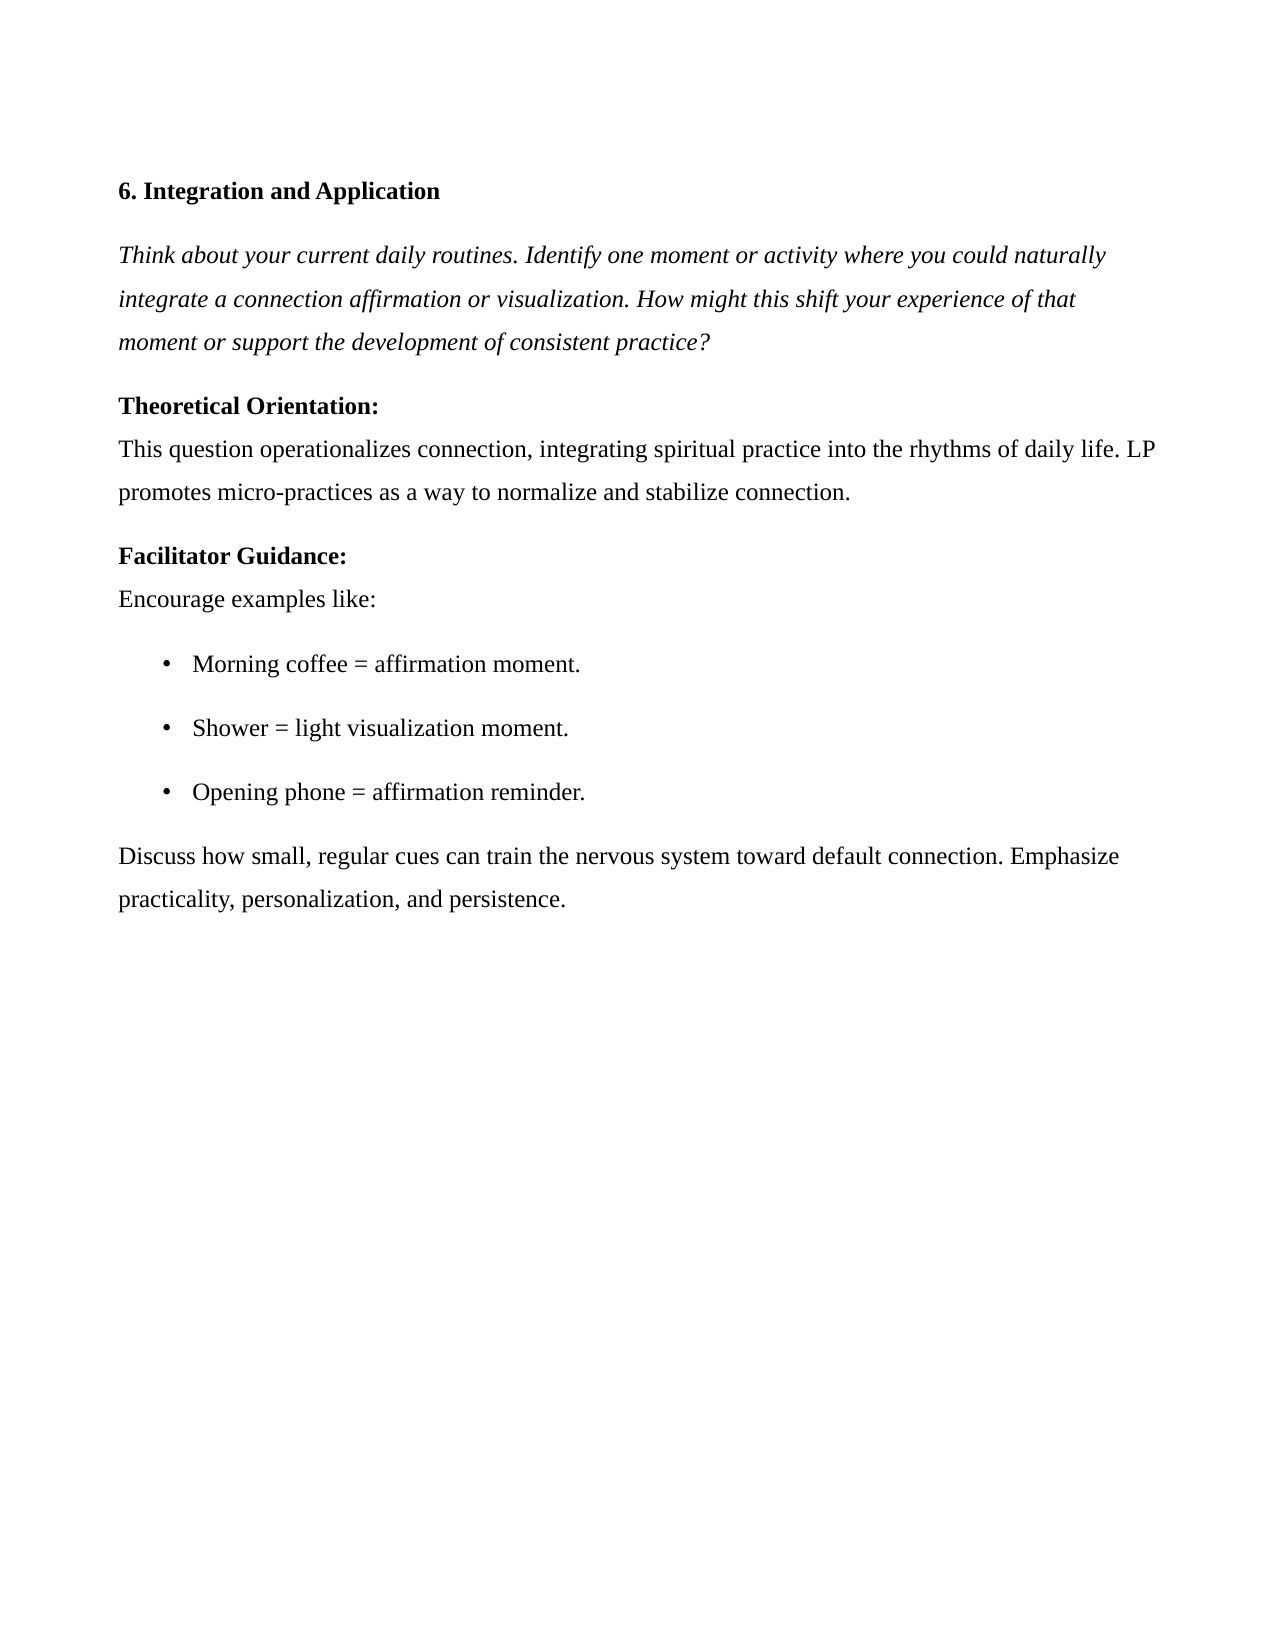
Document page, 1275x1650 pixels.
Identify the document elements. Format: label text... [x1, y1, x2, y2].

text Discuss how small, regular cues can train the nervous system toward default connection. Emphasize practicality, personalization, and persistence. [118, 841, 1157, 913]
list Opening phone = affirmation reminder. [162, 777, 1157, 806]
list Morning coffee = affirmation moment. [162, 649, 1157, 677]
list Shower = light visualization moment. [162, 713, 1157, 742]
text Theoretical Orientation: This question operationalizes connection, integrating spiritual practice into the rhythms of daily life. LP promotes micro-practices as a way to normalize and stabilize connection. [118, 391, 1157, 506]
text 6. Integration and Application [118, 176, 1157, 205]
text Think about your current daily routines. Identify one moment or activity where you could naturally integrate a connection affirmation or visualization. How might this shift your experience of that moment or support the development of consistent practice? [118, 241, 1157, 356]
text Facilitator Guidance: Encourage examples like: [118, 541, 1157, 613]
